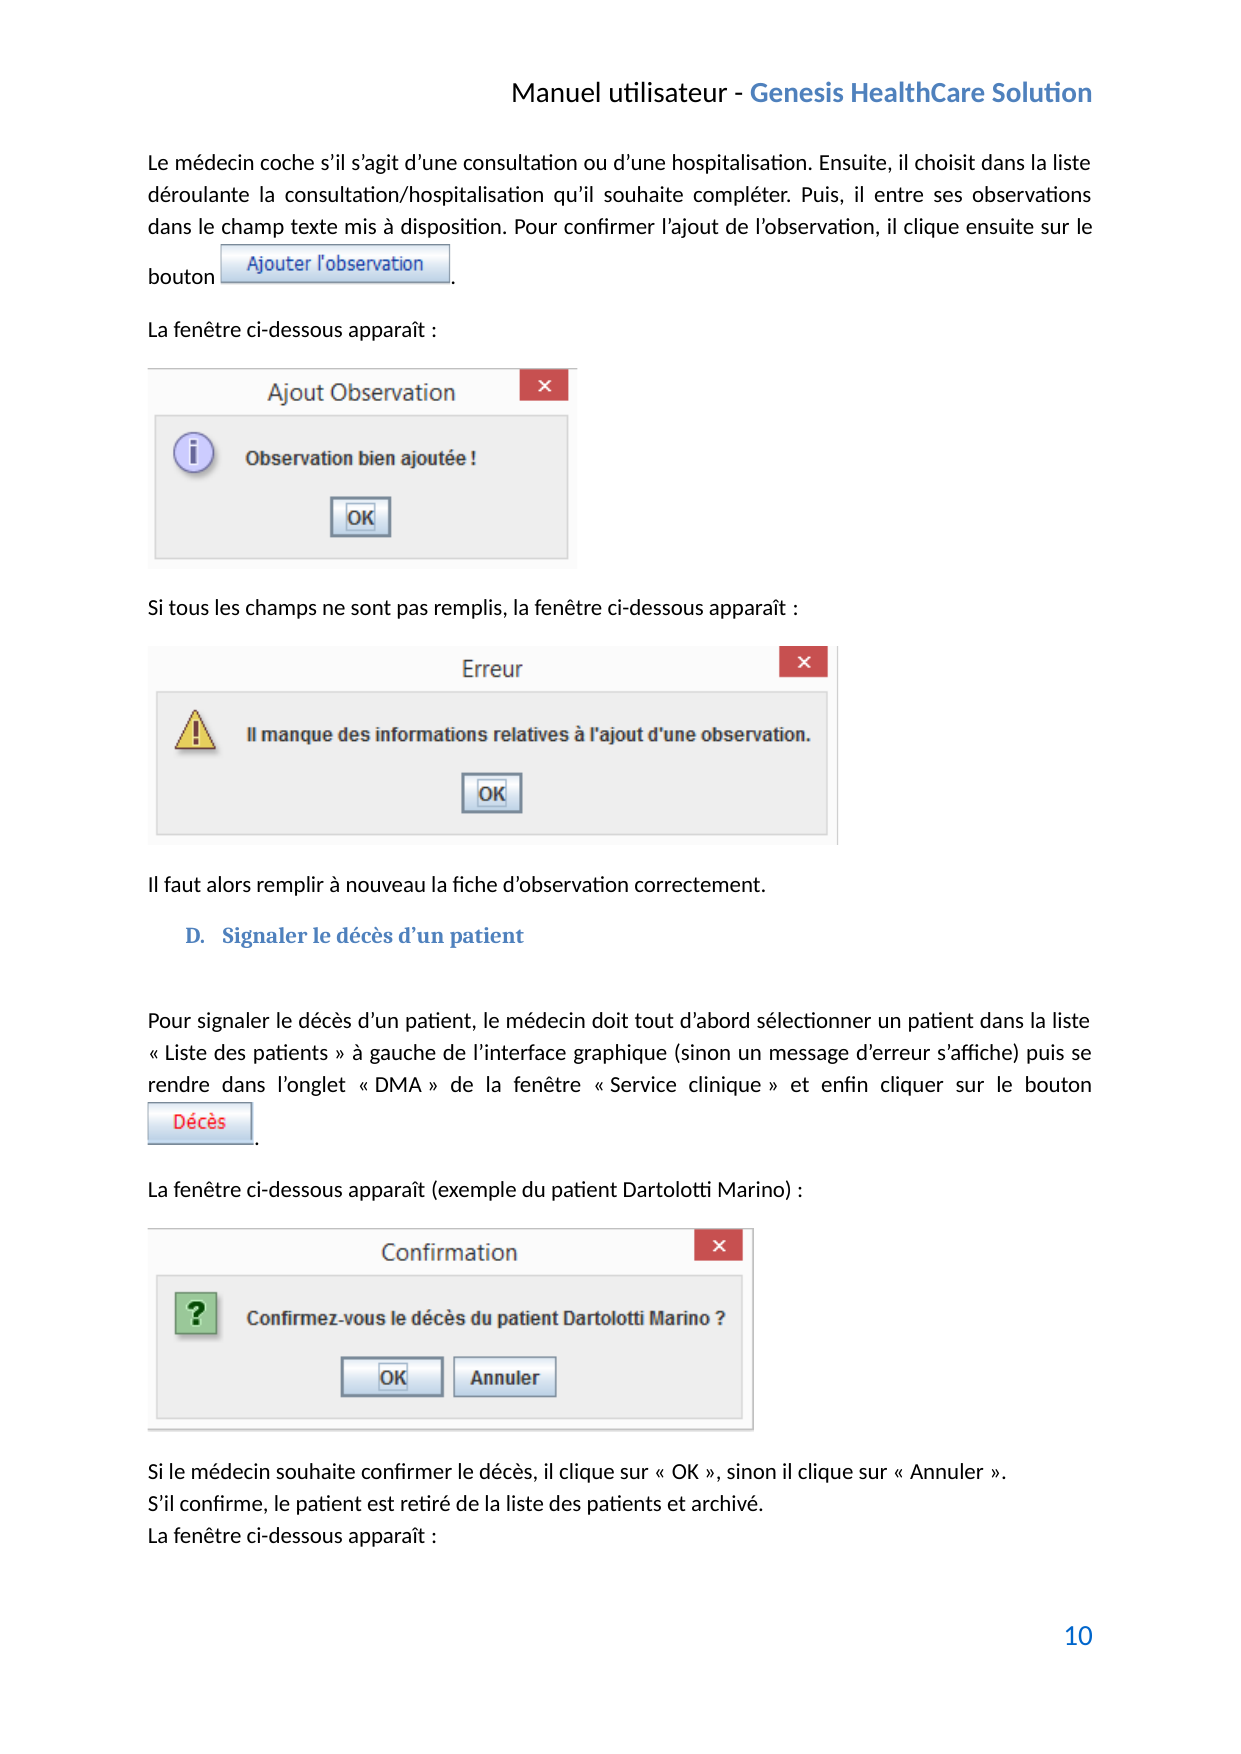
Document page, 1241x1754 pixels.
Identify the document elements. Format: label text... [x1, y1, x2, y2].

text Si le médecin souhaite confirmer le décès, il clique sur « OK », sinon il clique sur « Annuler ». [148, 1457, 1093, 1485]
text Le médecin coche s’il s’agit d’une consultation ou d’une hospitalisation. Ensuite, il choisit dans la liste déroulante la consultation/hospitalisation qu’il souhaite compléter. Puis, il entre ses observations dans le champ texte mis à disposition. Pour confirmer l’ajout de l’observation, il clique ensuite sur le bouton . [148, 148, 1093, 290]
picture [147, 1102, 254, 1145]
text La fenêtre ci-dessous apparaît : [148, 315, 1093, 343]
text Si tous les champs ne sont pas remplis, la fenêtre ci-dessous apparaît : [148, 593, 1093, 621]
picture [220, 244, 451, 285]
picture [147, 1228, 754, 1432]
text S’il confirme, le patient est retiré de la liste des patients et archivé. [148, 1489, 1093, 1517]
picture [147, 646, 839, 845]
picture [147, 368, 578, 569]
text Pour signaler le décès d’un patient, le médecin doit tout d’abord sélectionner un patient dans la liste « Liste des patients » à gauche de l’interface graphique (sinon un message d’erreur s’affiche) puis se rendre dans l’onglet « DMA » de la fenêtre « Service clinique » et enfin cliquer sur le bouton . [148, 1006, 1093, 1151]
text La fenêtre ci-dessous apparaît : [148, 1521, 1093, 1549]
text La fenêtre ci-dessous apparaît (exemple du patient Dartolotti Marino) : [148, 1176, 1093, 1204]
text Il faut alors remplir à nouveau la fiche d’observation correctement. [148, 870, 1093, 898]
subtitle Signaler le décès d’un patient [185, 923, 1093, 949]
